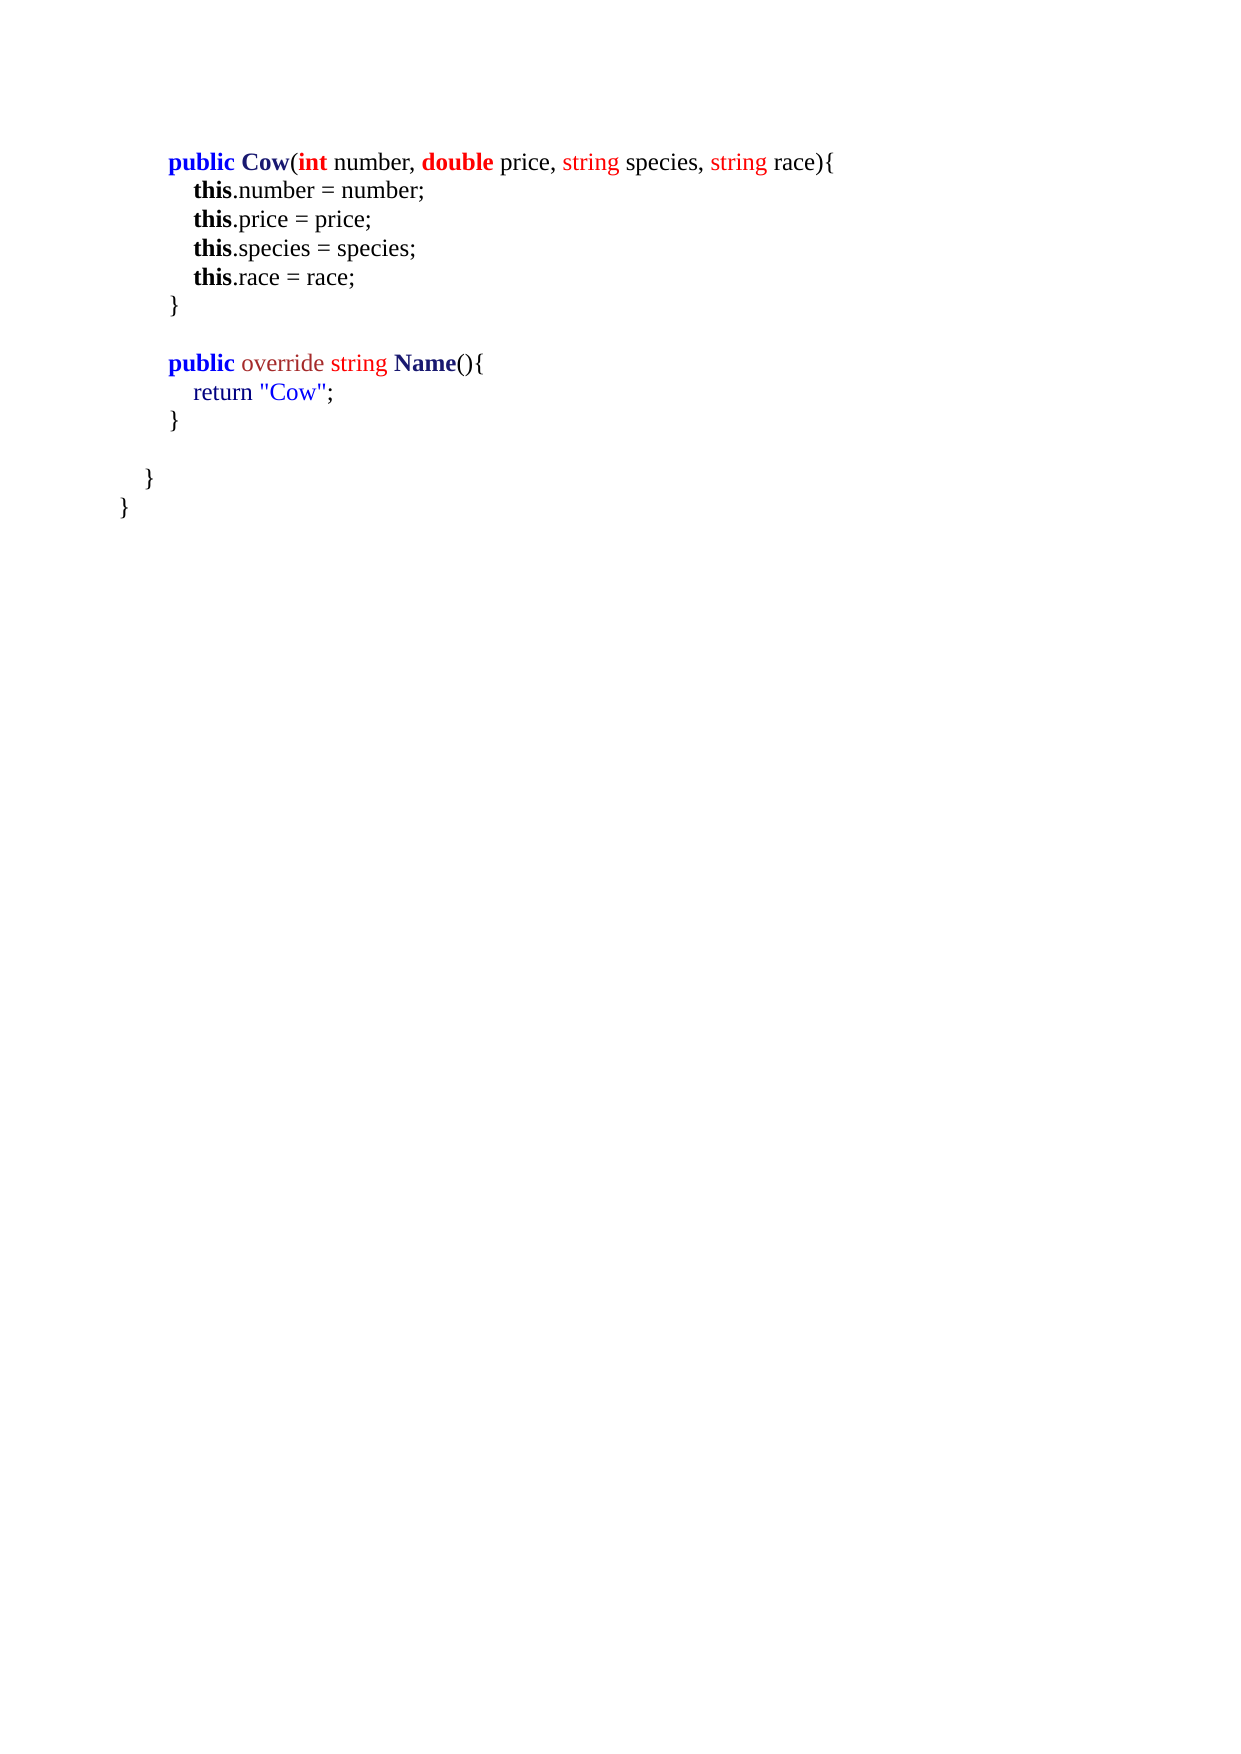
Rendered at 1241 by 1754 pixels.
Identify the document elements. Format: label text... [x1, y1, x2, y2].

text public Cow(int number, double price, string species, string race){ this.number = number; this.price = price; this.species = species; this.race = race; } public override string Name(){ return "Cow"; } } } [118, 118, 1122, 521]
